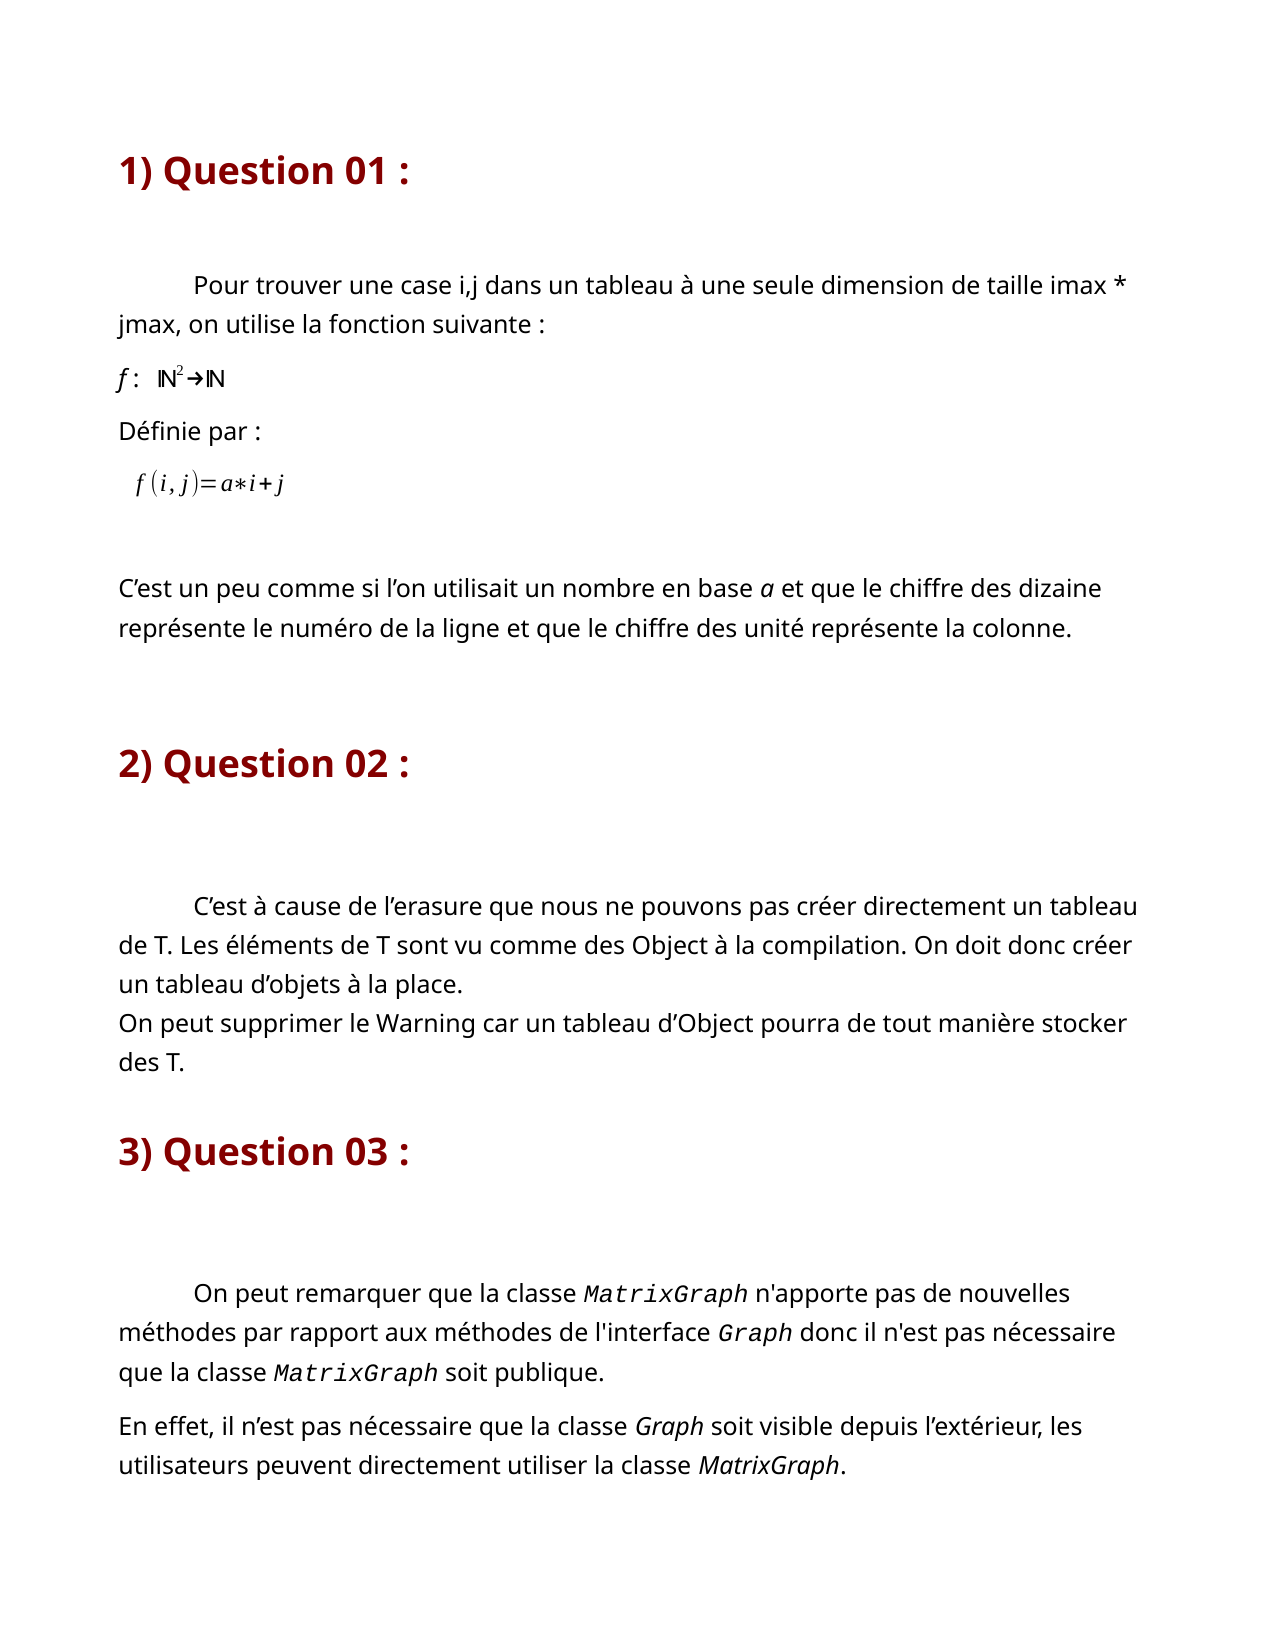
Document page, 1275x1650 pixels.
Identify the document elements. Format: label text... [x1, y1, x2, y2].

text Pour trouver une case i,j dans un tableau à une seule dimension de taille imax * jmax, on utilise la fonction suivante : [118, 267, 1157, 341]
text f : [118, 360, 1157, 394]
text En effet, il n’est pas nécessaire que la classe Graph soit visible depuis l’extérieur, les utilisateurs peuvent directement utiliser la classe MatrixGraph. [118, 1408, 1157, 1482]
text On peut remarquer que la classe MatrixGraph n'apporte pas de nouvelles méthodes par rapport aux méthodes de l'interface Graph donc il n'est pas nécessaire que la classe MatrixGraph soit publique. [118, 1276, 1157, 1389]
subtitle 3) Question 03 : [118, 1124, 1157, 1176]
text Définie par : [118, 414, 1157, 448]
text C’est un peu comme si l’on utilisait un nombre en base a et que le chiffre des dizaine représente le numéro de la ligne et que le chiffre des unité représente la colonne. [118, 571, 1157, 644]
text C’est à cause de l’erasure que nous ne pouvons pas créer directement un tableau de T. Les éléments de T sont vu comme des Object à la compilation. On doit donc créer un tableau d’objets à la place. On peut supprimer le Warning car un tableau d’Object pourra de tout manière stocker des T. [118, 888, 1157, 1079]
subtitle 1) Question 01 : [118, 144, 1157, 195]
subtitle 2) Question 02 : [118, 737, 1157, 789]
